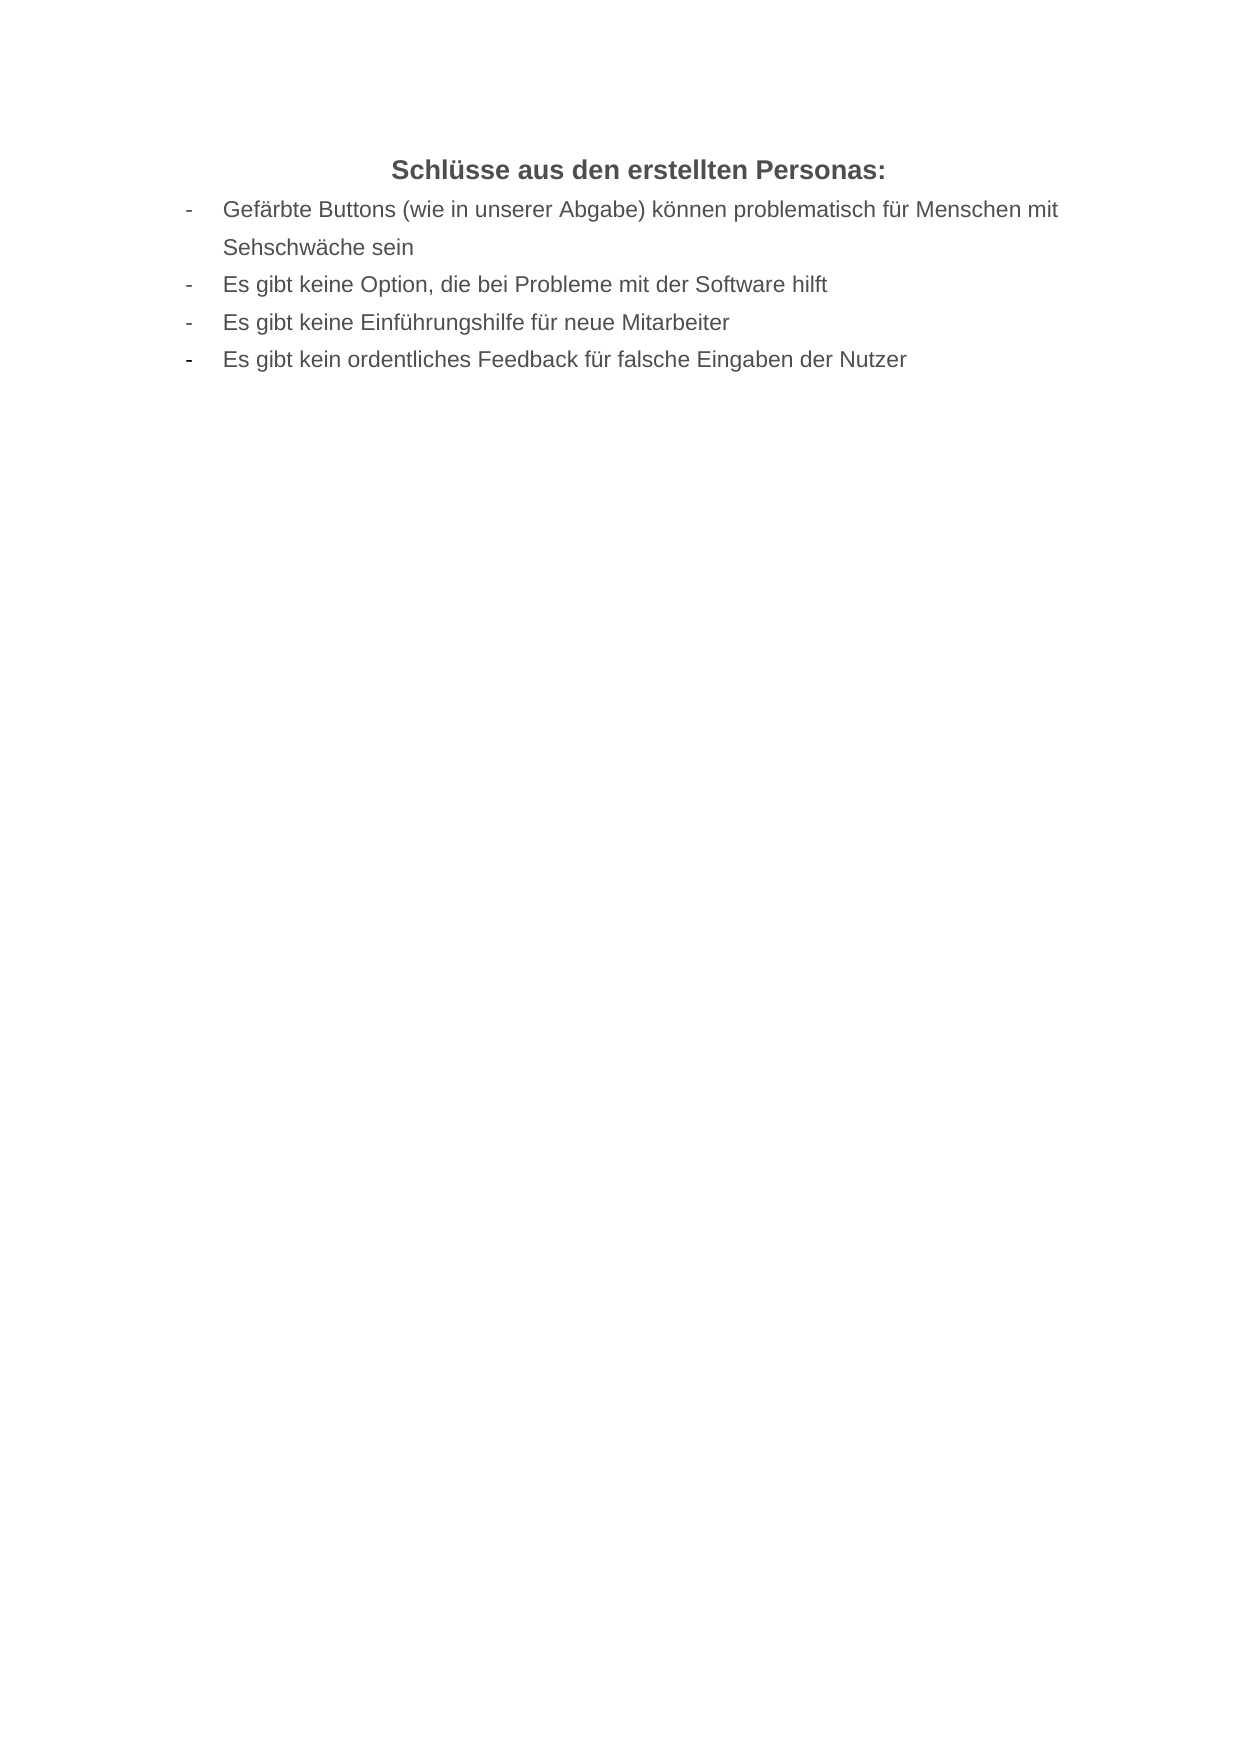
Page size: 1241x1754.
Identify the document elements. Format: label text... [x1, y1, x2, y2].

list Es gibt keine Einführungshilfe für neue Mitarbeiter [185, 298, 1093, 335]
list Es gibt keine Option, die bei Probleme mit der Software hilft [185, 260, 1093, 298]
list Gefärbte Buttons (wie in unserer Abgabe) können problematisch für Menschen mit Sehschwäche sein [185, 185, 1093, 260]
list Es gibt kein ordentliches Feedback für falsche Eingaben der Nutzer [185, 335, 1093, 373]
text Schlüsse aus den erstellten Personas: [185, 148, 1093, 185]
